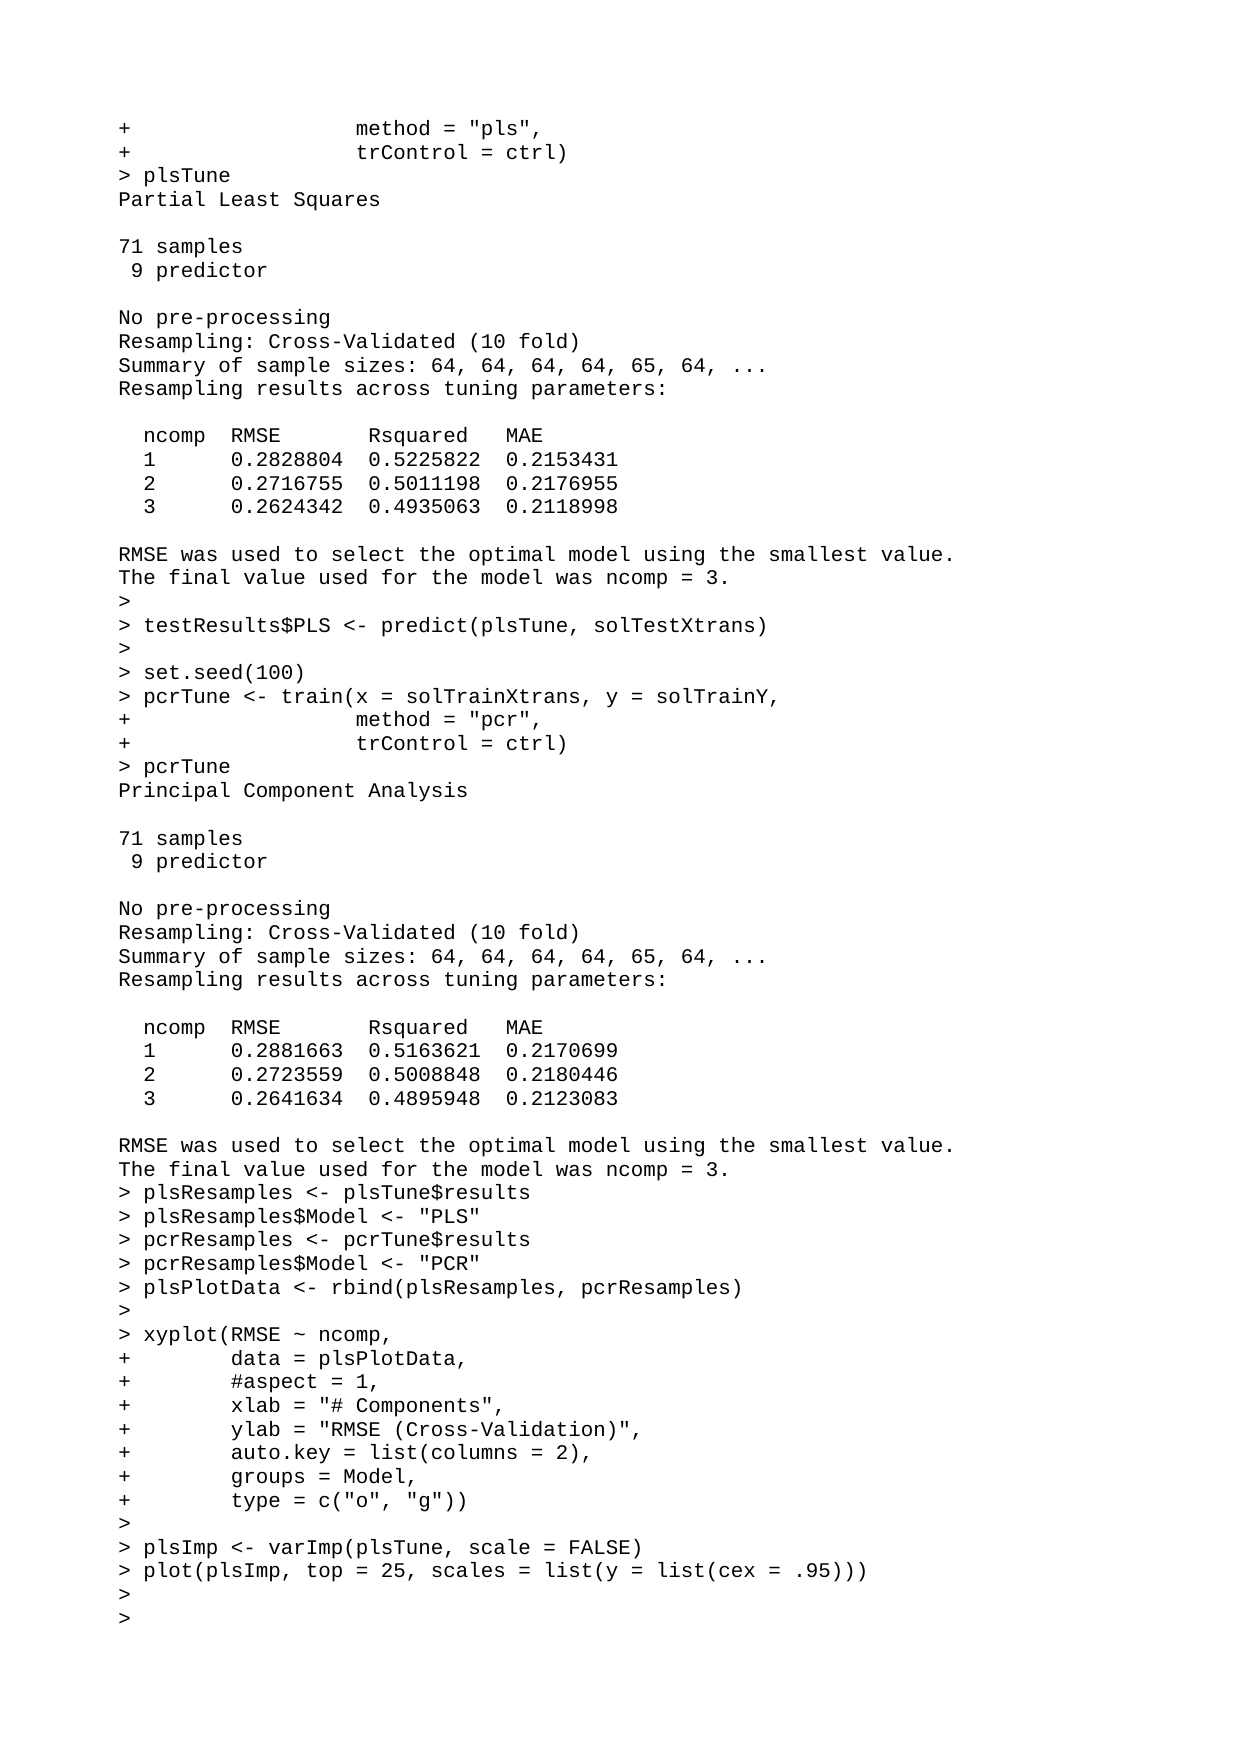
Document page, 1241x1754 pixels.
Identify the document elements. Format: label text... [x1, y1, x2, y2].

text + auto.key = list(columns = 2), [118, 1442, 1122, 1466]
text > pcrResamples$Model <- "PCR" [118, 1253, 1122, 1277]
text > set.seed(100) [118, 662, 1122, 686]
text 71 samples [118, 827, 1122, 851]
text > pcrTune <- train(x = solTrainXtrans, y = solTrainY, [118, 686, 1122, 709]
text Summary of sample sizes: 64, 64, 64, 64, 65, 64, ... [118, 354, 1122, 378]
text + data = plsPlotData, [118, 1348, 1122, 1371]
text > testResults$PLS <- predict(plsTune, solTestXtrans) [118, 615, 1122, 638]
text + ylab = "RMSE (Cross-Validation)", [118, 1419, 1122, 1442]
text > plot(plsImp, top = 25, scales = list(y = list(cex = .95))) [118, 1561, 1122, 1584]
text > xyplot(RMSE ~ ncomp, [118, 1324, 1122, 1348]
text + groups = Model, [118, 1466, 1122, 1489]
text Resampling: Cross-Validated (10 fold) [118, 922, 1122, 946]
text > plsResamples <- plsTune$results [118, 1182, 1122, 1206]
text + trControl = ctrl) [118, 142, 1122, 165]
text > [118, 1300, 1122, 1324]
text Partial Least Squares [118, 189, 1122, 213]
text + type = c("o", "g")) [118, 1489, 1122, 1513]
text Principal Component Analysis [118, 780, 1122, 804]
text > [118, 638, 1122, 662]
text + xlab = "# Components", [118, 1395, 1122, 1419]
text 1 0.2881663 0.5163621 0.2170699 [118, 1040, 1122, 1064]
text > plsTune [118, 165, 1122, 189]
text No pre-processing [118, 307, 1122, 331]
text The final value used for the model was ncomp = 3. [118, 567, 1122, 591]
text The final value used for the model was ncomp = 3. [118, 1158, 1122, 1182]
text > [118, 1513, 1122, 1537]
text + method = "pcr", [118, 709, 1122, 733]
text ncomp RMSE Rsquared MAE [118, 1017, 1122, 1040]
text + trControl = ctrl) [118, 733, 1122, 757]
text > plsResamples$Model <- "PLS" [118, 1206, 1122, 1229]
text + method = "pls", [118, 118, 1122, 142]
text 2 0.2716755 0.5011198 0.2176955 [118, 473, 1122, 496]
text + #aspect = 1, [118, 1371, 1122, 1395]
text Resampling results across tuning parameters: [118, 378, 1122, 402]
text 3 0.2641634 0.4895948 0.2123083 [118, 1088, 1122, 1111]
text > [118, 591, 1122, 615]
text > [118, 1608, 1122, 1631]
text ncomp RMSE Rsquared MAE [118, 426, 1122, 449]
text Resampling: Cross-Validated (10 fold) [118, 331, 1122, 354]
text RMSE was used to select the optimal model using the smallest value. [118, 544, 1122, 567]
text > [118, 1584, 1122, 1608]
text 3 0.2624342 0.4935063 0.2118998 [118, 496, 1122, 520]
text 1 0.2828804 0.5225822 0.2153431 [118, 449, 1122, 473]
text No pre-processing [118, 898, 1122, 922]
text > pcrTune [118, 757, 1122, 780]
text 9 predictor [118, 851, 1122, 875]
text Summary of sample sizes: 64, 64, 64, 64, 65, 64, ... [118, 946, 1122, 969]
text Resampling results across tuning parameters: [118, 969, 1122, 993]
text 9 predictor [118, 260, 1122, 284]
text > plsPlotData <- rbind(plsResamples, pcrResamples) [118, 1277, 1122, 1300]
text > plsImp <- varImp(plsTune, scale = FALSE) [118, 1537, 1122, 1561]
text RMSE was used to select the optimal model using the smallest value. [118, 1135, 1122, 1158]
text 2 0.2723559 0.5008848 0.2180446 [118, 1064, 1122, 1088]
text > pcrResamples <- pcrTune$results [118, 1229, 1122, 1253]
text 71 samples [118, 236, 1122, 260]
